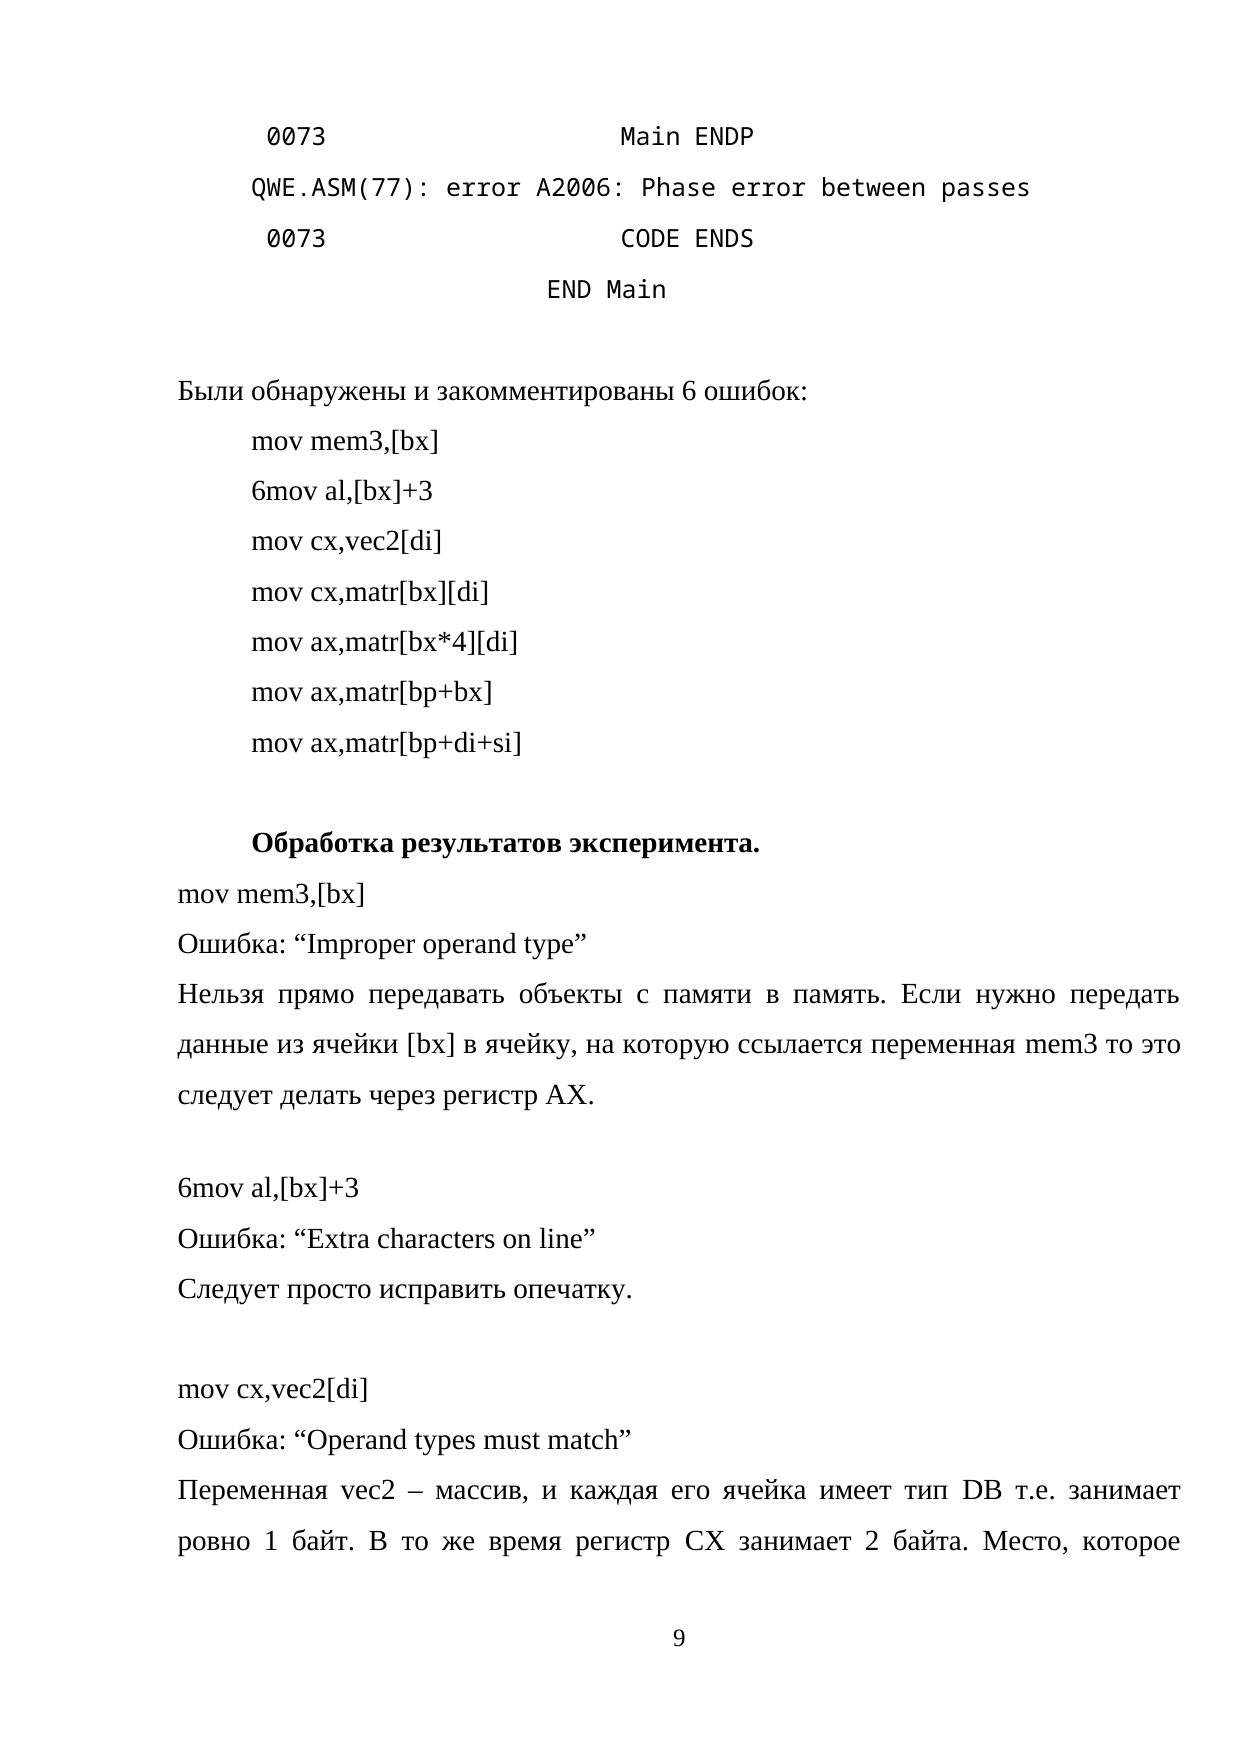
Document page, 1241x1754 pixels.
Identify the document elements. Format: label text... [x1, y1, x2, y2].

text 0073 Main ENDP [177, 118, 1181, 152]
text END Main [177, 271, 1181, 305]
text Переменная vec2 – массив, и каждая его ячейка имеет тип DB т.е. занимает ровно 1 байт. В то же время регистр СХ занимает 2 байта. Место, которое [177, 1472, 1181, 1556]
text mov cx,matr[bx][di] [177, 574, 1181, 607]
text Ошибка: “Improper operand type” [177, 926, 1181, 959]
text mov ax,matr[bp+di+si] [177, 725, 1181, 758]
text Нельзя прямо передавать объекты с памяти в память. Если нужно передать данные из ячейки [bx] в ячейку, на которую ссылается переменная mem3 то это следует делать через регистр AX. [177, 976, 1181, 1111]
text Обработка результатов эксперимента. [177, 825, 1181, 859]
text mov ax,matr[bp+bx] [177, 674, 1181, 708]
text mov cx,vec2[di] [177, 1372, 1181, 1405]
text mov mem3,[bx] [177, 423, 1181, 456]
text mov cx,vec2[di] [177, 523, 1181, 557]
text Ошибка: “Extra characters on line” [177, 1221, 1181, 1254]
text Следует просто исправить опечатку. [177, 1271, 1181, 1304]
text Были обнаружены и закомментированы 6 ошибок: [177, 373, 1181, 406]
text Ошибка: “Operand types must match” [177, 1422, 1181, 1456]
text 6mov al,[bx]+3 [177, 473, 1181, 507]
text mov mem3,[bx] [177, 876, 1181, 909]
text mov ax,matr[bx*4][di] [177, 624, 1181, 658]
text 0073 CODE ENDS [177, 220, 1181, 254]
text QWE.ASM(77): error A2006: Phase error between passes [177, 169, 1181, 203]
text 6mov al,[bx]+3 [177, 1170, 1181, 1204]
